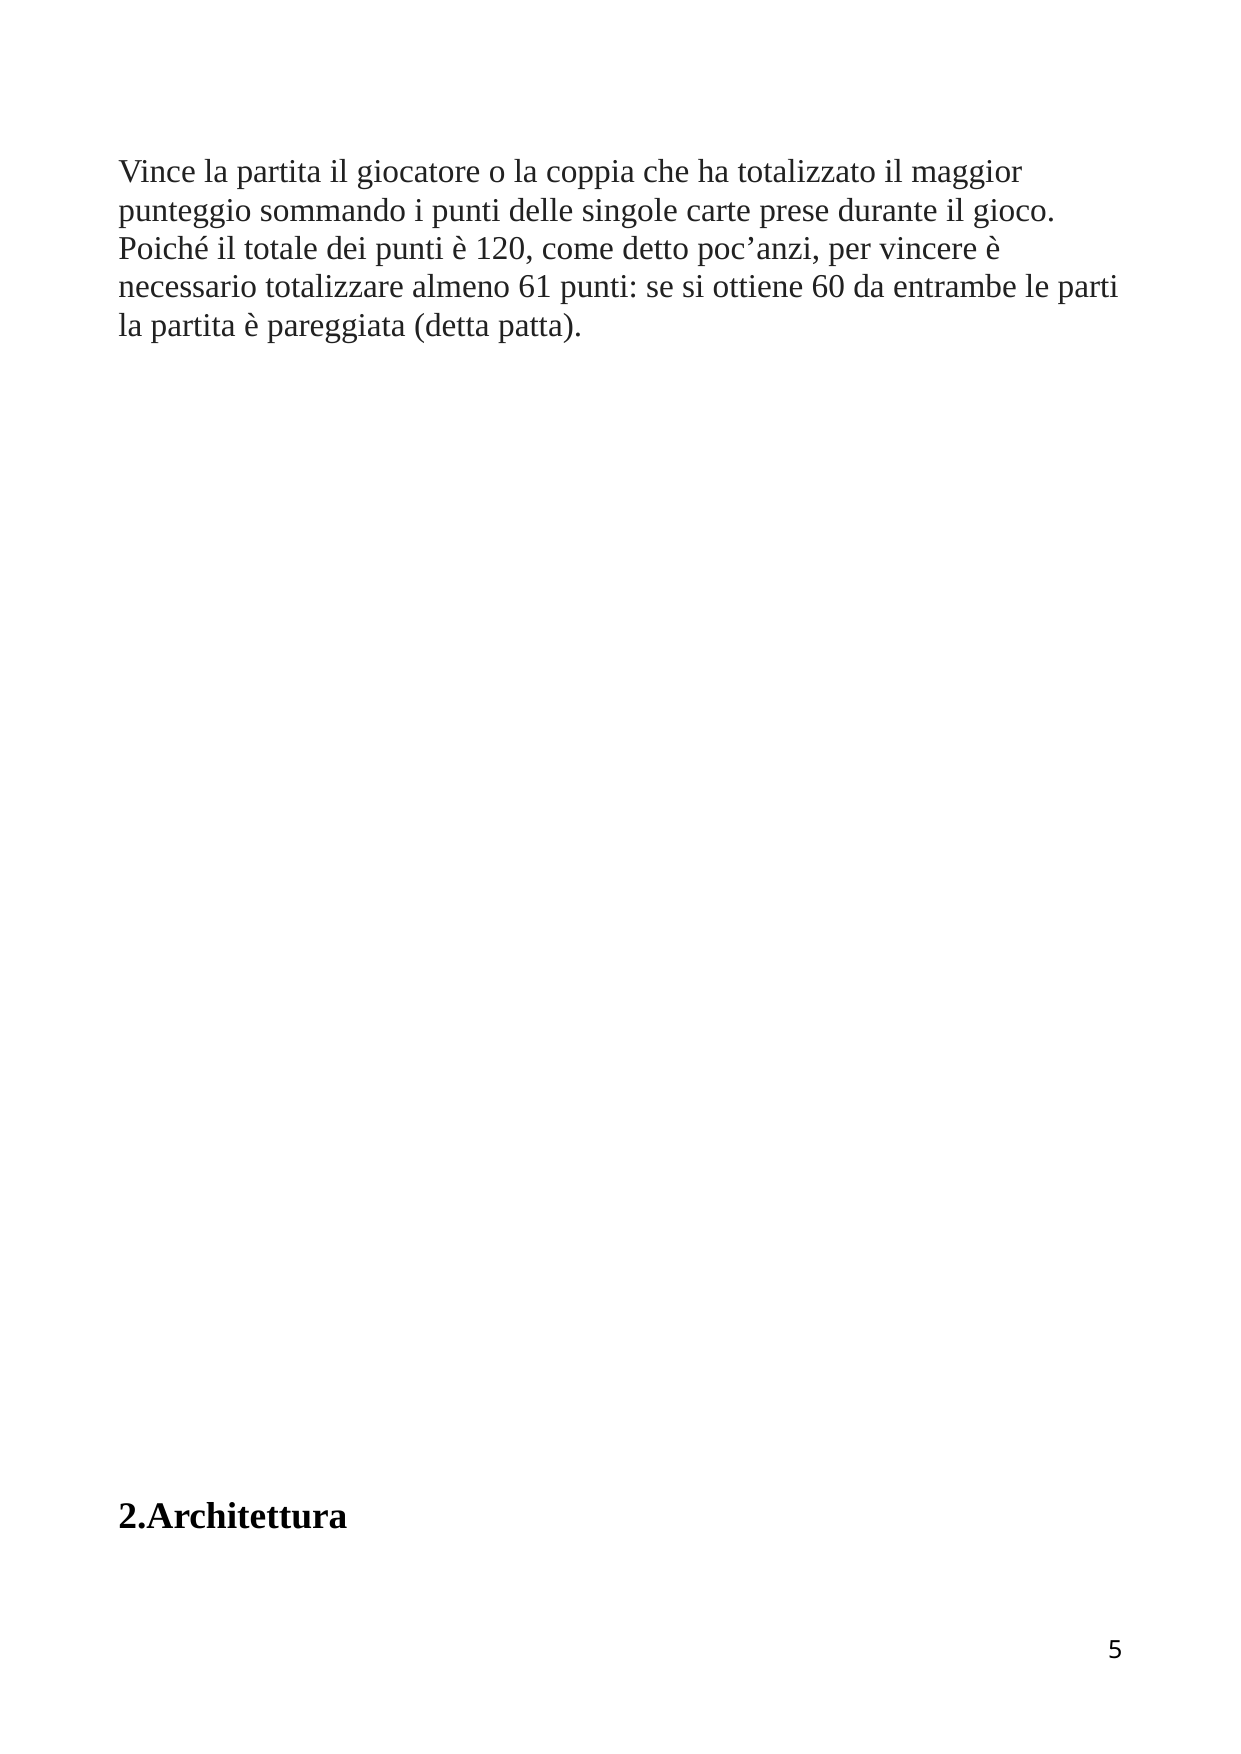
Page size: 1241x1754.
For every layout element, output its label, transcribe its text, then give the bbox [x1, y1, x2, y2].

text 2.Architettura [118, 1493, 1122, 1536]
text Vince la partita il giocatore o la coppia che ha totalizzato il maggior punteggio sommando i punti delle singole carte prese durante il gioco. Poiché il totale dei punti è 120, come detto poc’anzi, per vincere è necessario totalizzare almeno 61 punti: se si ottiene 60 da entrambe le parti la partita è pareggiata (detta patta). [118, 152, 1122, 343]
